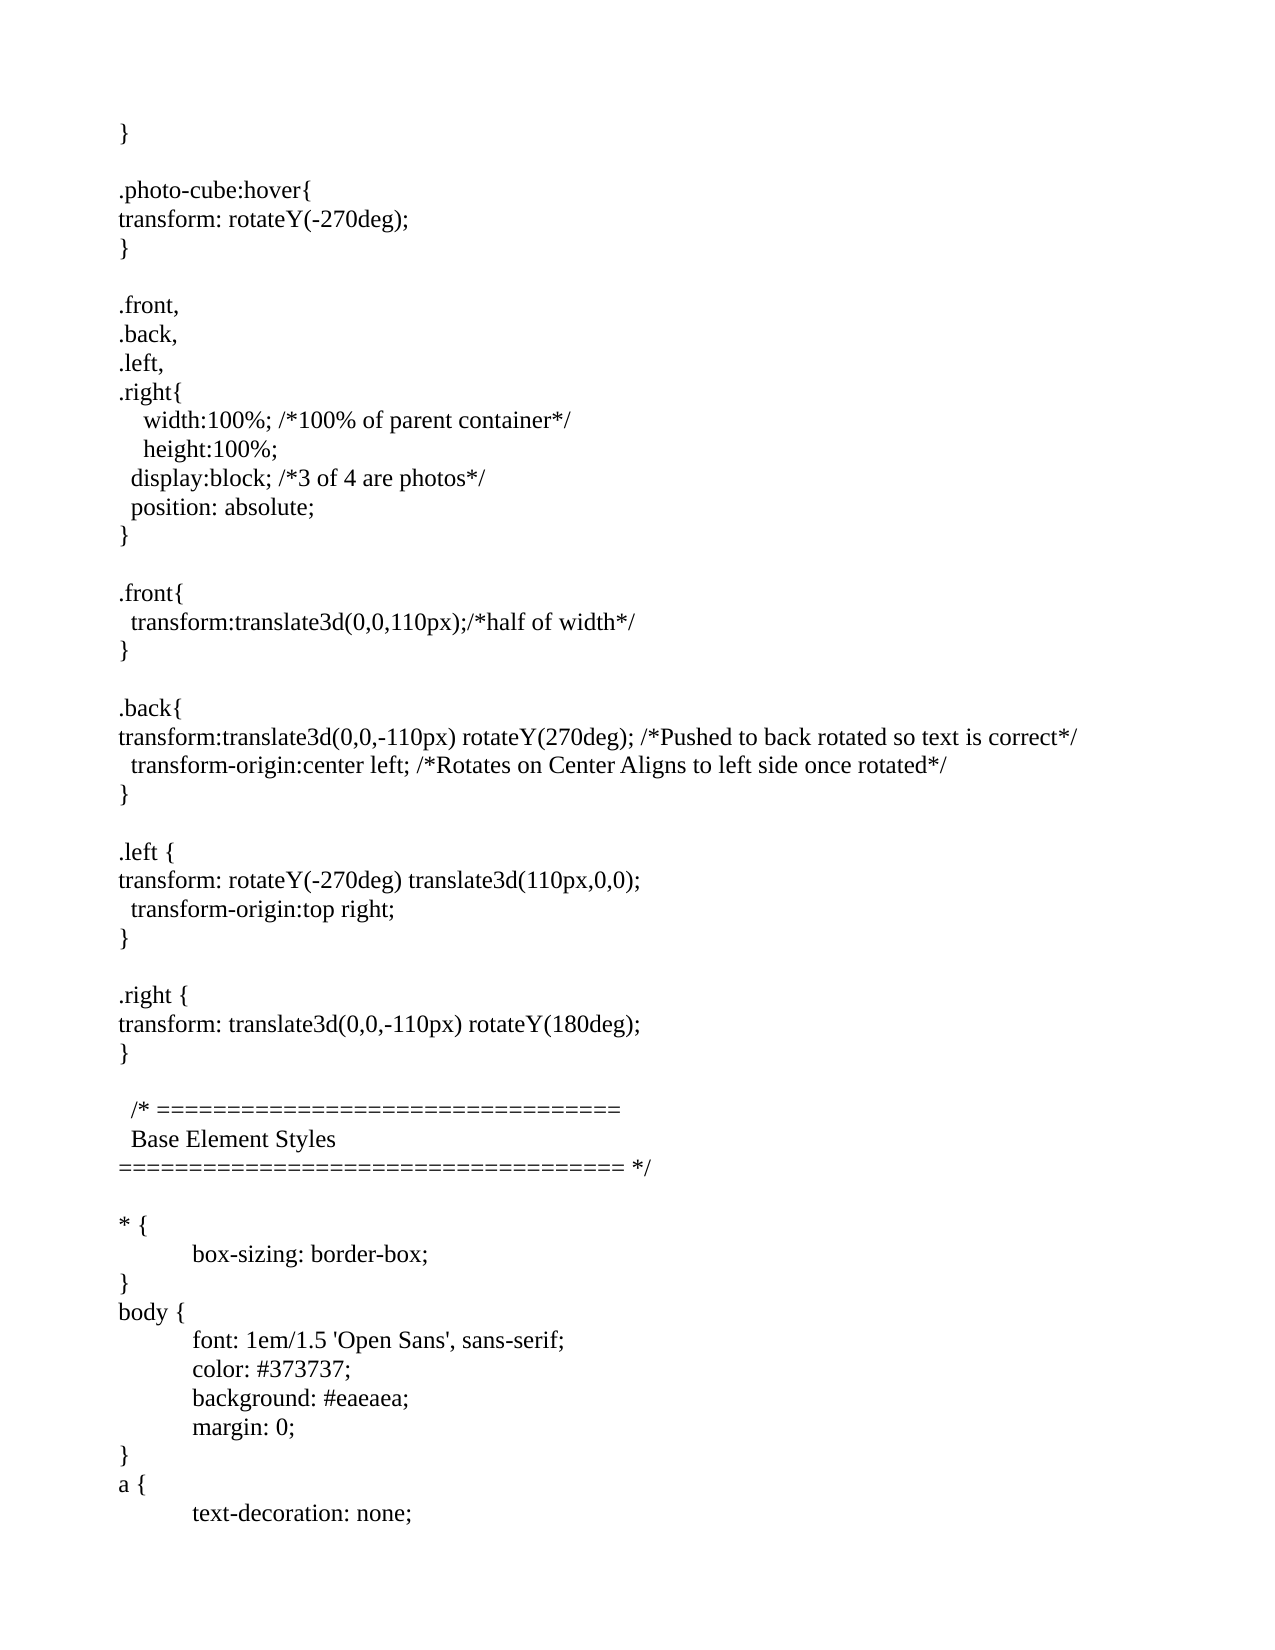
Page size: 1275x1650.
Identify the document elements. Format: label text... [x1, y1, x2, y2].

text .left { [118, 837, 1157, 866]
text height:100%; [118, 434, 1157, 463]
text .right{ [118, 377, 1157, 406]
text color: #373737; [118, 1354, 1157, 1383]
text .right { [118, 981, 1157, 1009]
text } [118, 1441, 1157, 1469]
text } [118, 779, 1157, 808]
text .left, [118, 348, 1157, 377]
text transform: translate3d(0,0,-110px) rotateY(180deg); [118, 1009, 1157, 1038]
text } [118, 923, 1157, 952]
text } [118, 118, 1157, 147]
text } [118, 521, 1157, 549]
text a { [118, 1469, 1157, 1498]
text width:100%; /*100% of parent container*/ [118, 406, 1157, 434]
text display:block; /*3 of 4 are photos*/ [118, 463, 1157, 492]
text .front{ [118, 578, 1157, 607]
text position: absolute; [118, 492, 1157, 521]
text /* ================================= [118, 1096, 1157, 1124]
text } [118, 1268, 1157, 1297]
text .front, [118, 291, 1157, 319]
text ==================================== */ [118, 1153, 1157, 1182]
text .back{ [118, 693, 1157, 722]
text transform: rotateY(-270deg); [118, 204, 1157, 233]
text background: #eaeaea; [118, 1383, 1157, 1412]
text transform: rotateY(-270deg) translate3d(110px,0,0); [118, 866, 1157, 894]
text * { [118, 1211, 1157, 1239]
text } [118, 636, 1157, 664]
text transform:translate3d(0,0,-110px) rotateY(270deg); /*Pushed to back rotated so text is correct*/ [118, 722, 1157, 751]
text transform-origin:top right; [118, 894, 1157, 923]
text } [118, 233, 1157, 262]
text transform:translate3d(0,0,110px);/*half of width*/ [118, 607, 1157, 636]
text text-decoration: none; [118, 1498, 1157, 1527]
text Base Element Styles [118, 1124, 1157, 1153]
text box-sizing: border-box; [118, 1239, 1157, 1268]
text .photo-cube:hover{ [118, 176, 1157, 204]
text .back, [118, 319, 1157, 348]
text } [118, 1038, 1157, 1067]
text transform-origin:center left; /*Rotates on Center Aligns to left side once rotated*/ [118, 751, 1157, 779]
text body { [118, 1297, 1157, 1326]
text font: 1em/1.5 'Open Sans', sans-serif; [118, 1326, 1157, 1354]
text margin: 0; [118, 1412, 1157, 1441]
